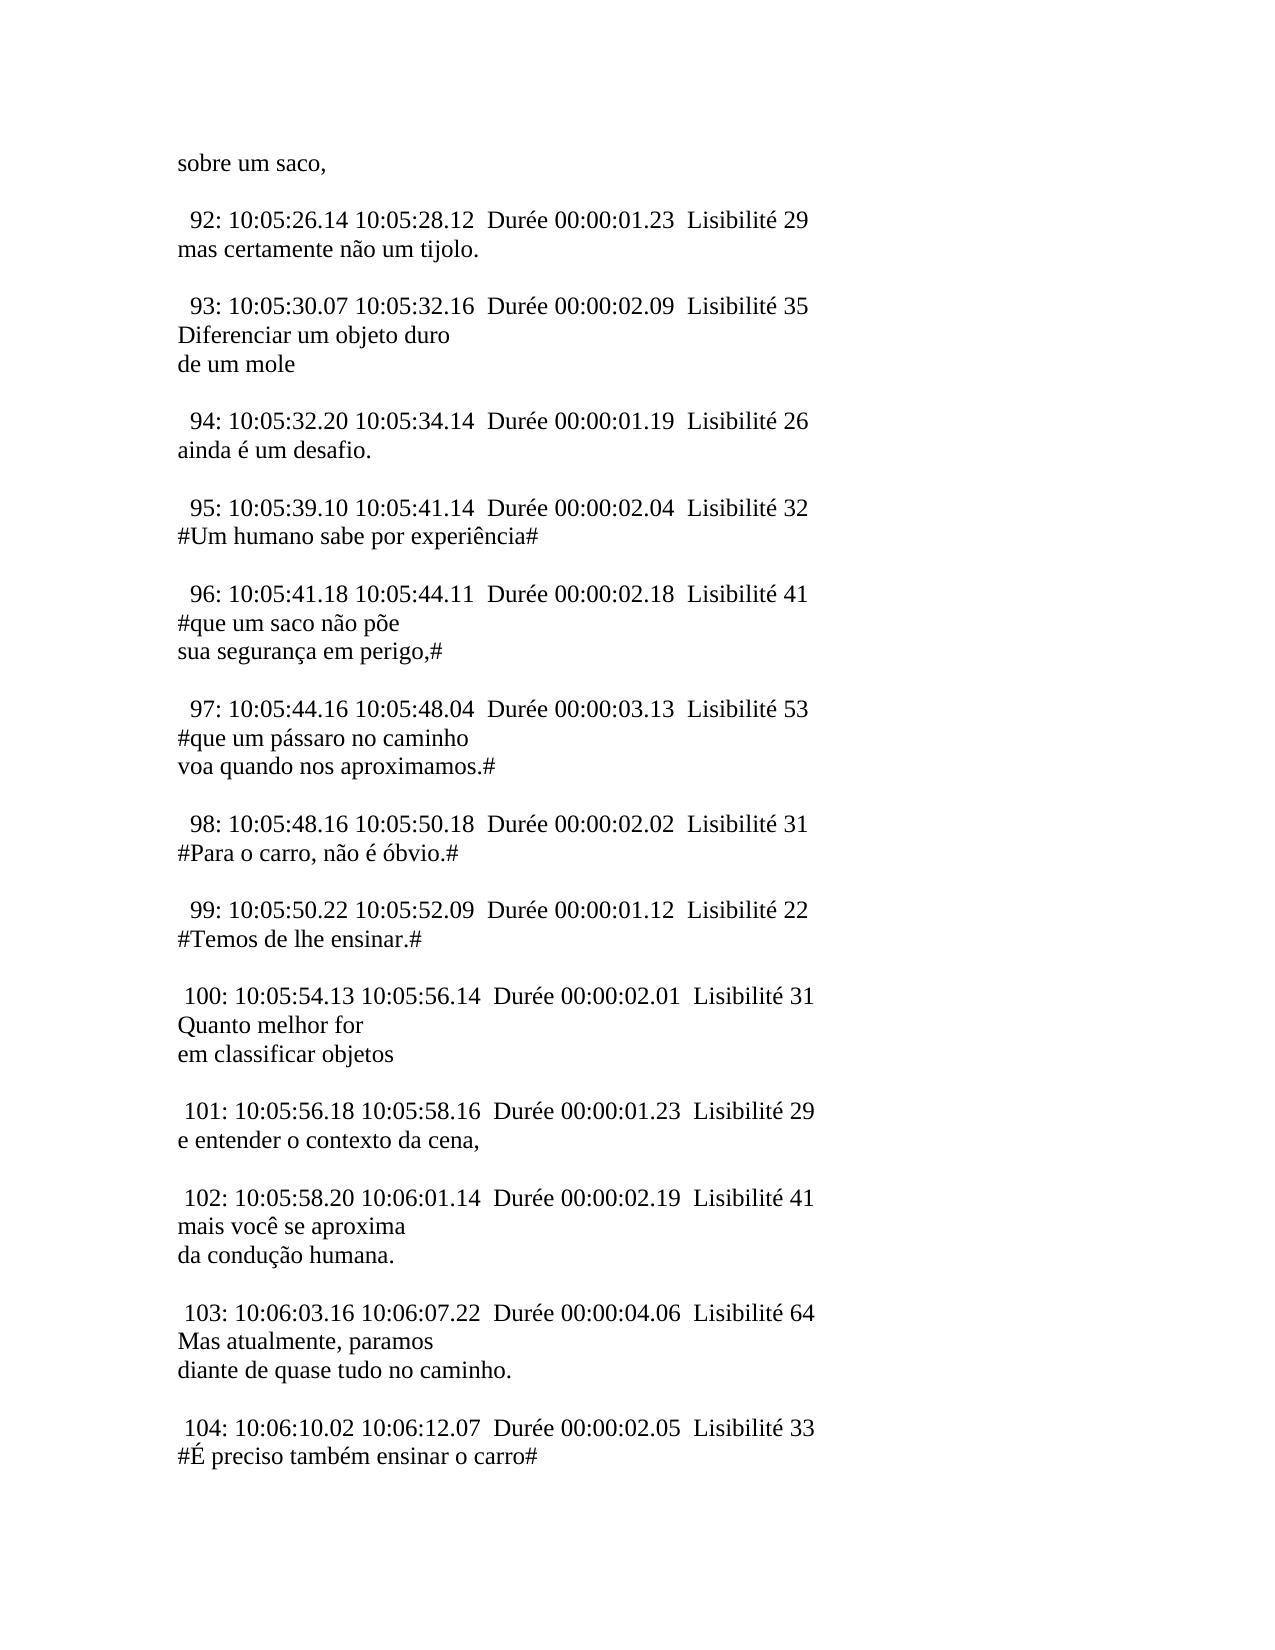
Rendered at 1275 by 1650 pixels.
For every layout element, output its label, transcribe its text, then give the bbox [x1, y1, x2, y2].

text #Para o carro, não é óbvio.# [177, 838, 1098, 866]
text diante de quase tudo no caminho. [177, 1355, 1098, 1384]
text sua segurança em perigo,# [177, 636, 1098, 665]
text 100: 10:05:54.13 10:05:56.14 Durée 00:00:02.01 Lisibilité 31 [177, 981, 1098, 1010]
text Quanto melhor for [177, 1010, 1098, 1039]
text 94: 10:05:32.20 10:05:34.14 Durée 00:00:01.19 Lisibilité 26 [177, 406, 1098, 435]
text #Temos de lhe ensinar.# [177, 924, 1098, 953]
text 104: 10:06:10.02 10:06:12.07 Durée 00:00:02.05 Lisibilité 33 [177, 1413, 1098, 1441]
text sobre um saco, [177, 148, 1098, 176]
text ainda é um desafio. [177, 435, 1098, 464]
text 93: 10:05:30.07 10:05:32.16 Durée 00:00:02.09 Lisibilité 35 [177, 291, 1098, 320]
text #que um saco não põe [177, 608, 1098, 636]
text Diferenciar um objeto duro [177, 320, 1098, 349]
text 98: 10:05:48.16 10:05:50.18 Durée 00:00:02.02 Lisibilité 31 [177, 809, 1098, 838]
text 95: 10:05:39.10 10:05:41.14 Durée 00:00:02.04 Lisibilité 32 [177, 493, 1098, 521]
text #que um pássaro no caminho [177, 723, 1098, 751]
text 92: 10:05:26.14 10:05:28.12 Durée 00:00:01.23 Lisibilité 29 [177, 205, 1098, 234]
text 102: 10:05:58.20 10:06:01.14 Durée 00:00:02.19 Lisibilité 41 [177, 1183, 1098, 1211]
text voa quando nos aproximamos.# [177, 751, 1098, 780]
text 96: 10:05:41.18 10:05:44.11 Durée 00:00:02.18 Lisibilité 41 [177, 579, 1098, 608]
text da condução humana. [177, 1240, 1098, 1269]
text e entender o contexto da cena, [177, 1125, 1098, 1154]
text mais você se aproxima [177, 1211, 1098, 1240]
text 101: 10:05:56.18 10:05:58.16 Durée 00:00:01.23 Lisibilité 29 [177, 1096, 1098, 1125]
text 99: 10:05:50.22 10:05:52.09 Durée 00:00:01.12 Lisibilité 22 [177, 895, 1098, 924]
text #É preciso também ensinar o carro# [177, 1441, 1098, 1470]
text em classificar objetos [177, 1039, 1098, 1068]
text mas certamente não um tijolo. [177, 234, 1098, 263]
text 97: 10:05:44.16 10:05:48.04 Durée 00:00:03.13 Lisibilité 53 [177, 694, 1098, 723]
text #Um humano sabe por experiência# [177, 521, 1098, 550]
text 103: 10:06:03.16 10:06:07.22 Durée 00:00:04.06 Lisibilité 64 [177, 1298, 1098, 1326]
text Mas atualmente, paramos [177, 1326, 1098, 1355]
text de um mole [177, 349, 1098, 378]
